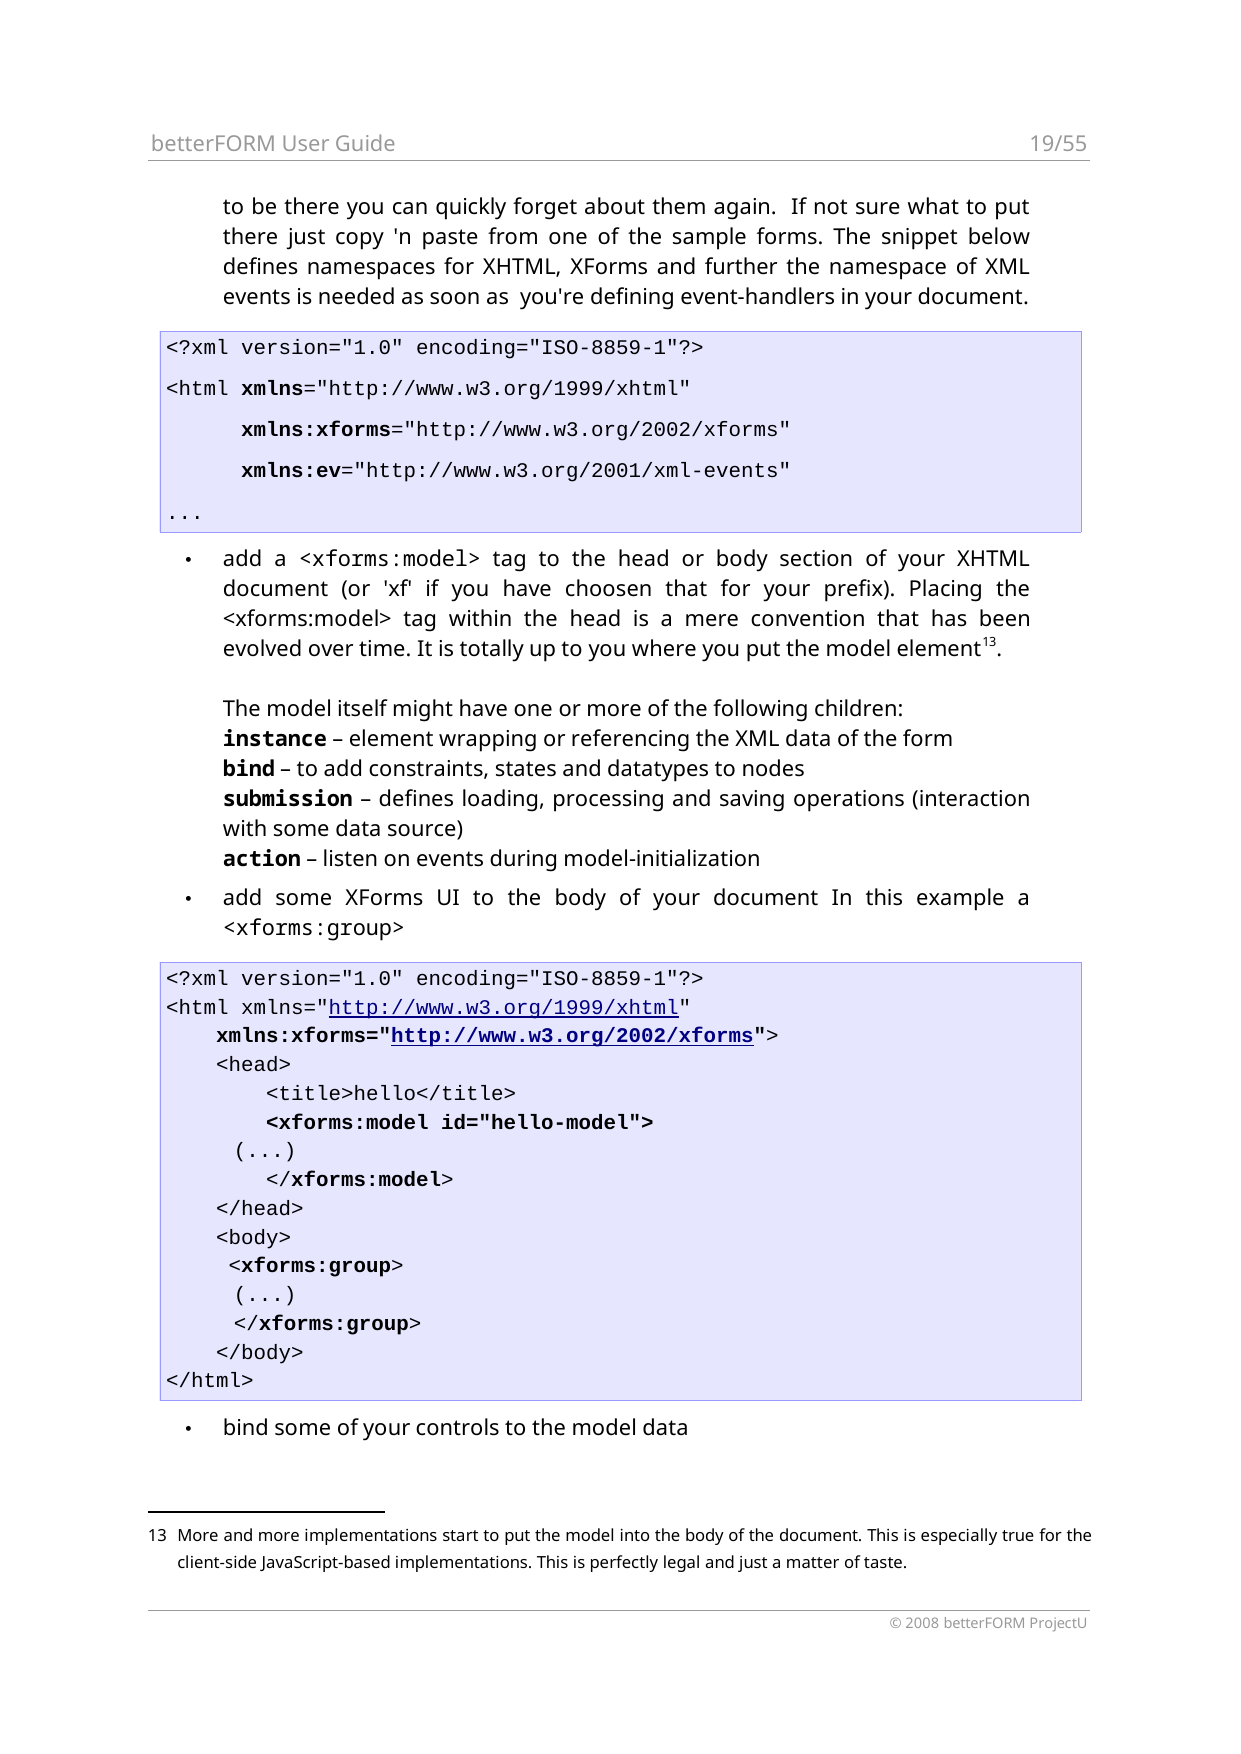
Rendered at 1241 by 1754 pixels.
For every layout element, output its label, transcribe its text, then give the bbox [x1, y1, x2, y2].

text xmlns:ev="http://www.w3.org/2001/xml-events" [161, 454, 1081, 484]
text <?xml version="1.0" encoding="ISO-8859-1"?> <html xmlns="http://www.w3.org/1999/xhtml" xmlns:xforms="http://www.w3.org/2002/xforms"> <head> <title>hello</title> <xforms:model id="hello-model"> (...) </xforms:model> </head> <body> <xforms:group> (...) </xforms:group> </body> </html> [161, 963, 1081, 1400]
text <?xml version="1.0" encoding="ISO-8859-1"?> [161, 332, 1081, 361]
list add some XForms UI to the body of your document In this example a <xforms:group> [185, 882, 1032, 942]
list add a <xforms:model> tag to the head or body section of your XHTML document (or 'xf' if you have choosen that for your prefix). Placing the <xforms:model> tag within the head is a mere convention that has been evolved over time. It is totally up to you where you put the model element. The model itself might have one or more of the following children: instance – element wrapping or referencing the XML data of the form bind – to add constraints, states and datatypes to nodes submission – defines loading, processing and saving operations (interaction with some data source) action – listen on events during model-initialization [185, 543, 1032, 873]
list to be there you can quickly forget about them again. If not sure what to put there just copy 'n paste from one of the sample forms. The snippet below defines namespaces for XHTML, XForms and further the namespace of XML events is needed as soon as you're defining event-handlers in your document. [185, 191, 1032, 311]
list More and more implementations start to put the model into the body of the document. This is especially true for the client-side JavaScript-based implementations. This is perfectly legal and just a matter of taste. [148, 1524, 1093, 1574]
list bind some of your controls to the model data [185, 1412, 1032, 1442]
text ... [161, 496, 1081, 532]
text xmlns:xforms="http://www.w3.org/2002/xforms" [161, 413, 1081, 443]
text <html xmlns="http://www.w3.org/1999/xhtml" [161, 372, 1081, 402]
